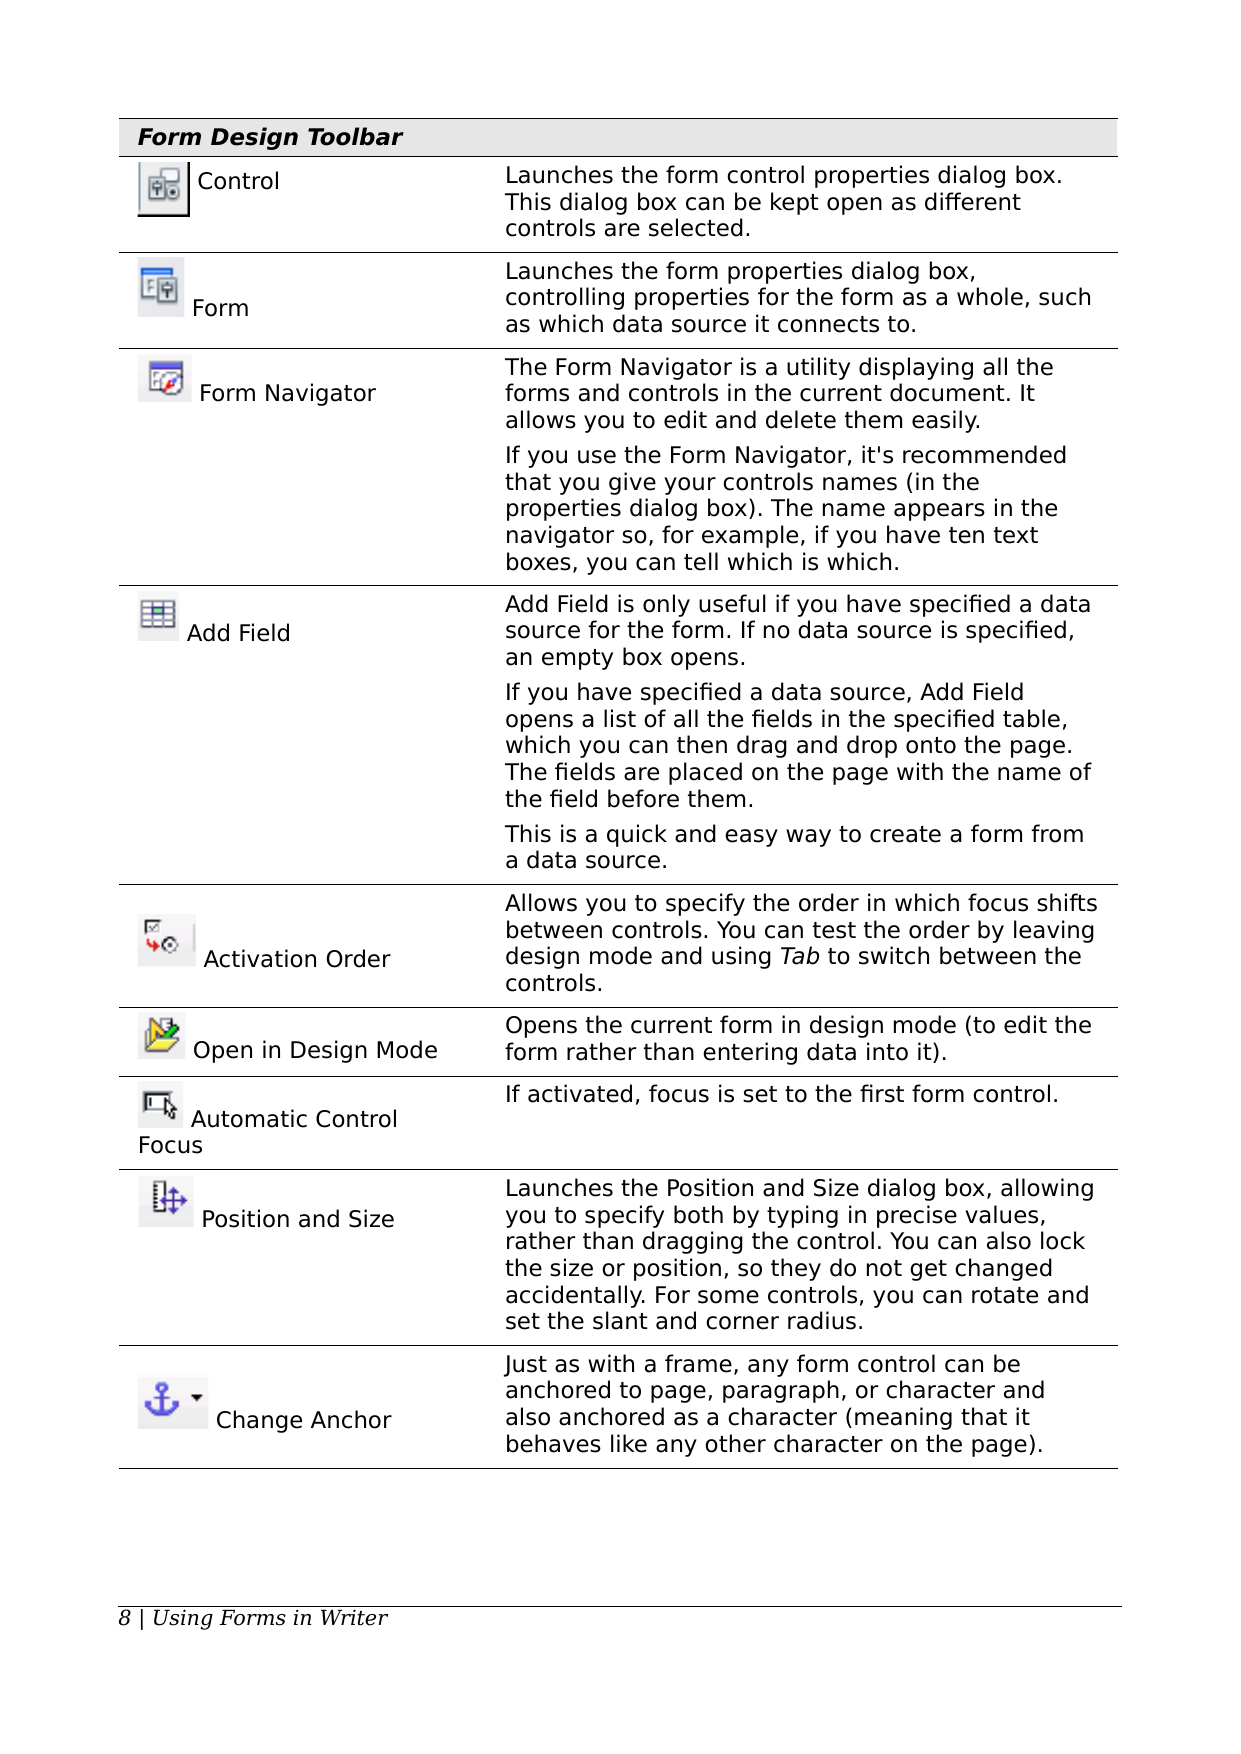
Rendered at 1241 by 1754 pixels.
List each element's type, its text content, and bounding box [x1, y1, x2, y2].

table_cell Opens the current form in design mode (to edit the form rather than entering data into it). [486, 1008, 1117, 1076]
table_cell Add Field [119, 586, 486, 884]
picture [137, 591, 180, 641]
picture [137, 914, 197, 967]
table_cell Position and Size [119, 1170, 486, 1345]
table_cell Change Anchor [119, 1346, 486, 1467]
table_cell Open in Design Mode [119, 1008, 486, 1076]
table_cell Allows you to specify the order in which focus shifts between controls. You can test the order by leaving design mode and using Tab to switch between the controls. [486, 885, 1117, 1007]
table_cell Activation Order [119, 885, 486, 1007]
table_cell Form [119, 253, 486, 348]
picture [137, 1081, 184, 1128]
table_cell Launches the Position and Size dialog box, allowing you to specify both by typing in precise values, rather than dragging the control. You can also lock the size or position, so they do not get changed accidentally. For some controls, you can rotate and set the slant and corner radius. [486, 1170, 1117, 1345]
table_cell Launches the form properties dialog box, controlling properties for the form as a whole, such as which data source it connects to. [486, 253, 1117, 348]
picture [137, 1012, 186, 1059]
picture [137, 353, 192, 402]
picture [137, 1175, 194, 1227]
table_cell Launches the form control properties dialog box. This dialog box can be kept open as different controls are selected. [486, 157, 1117, 252]
table_cell The Form Navigator is a utility displaying all the forms and controls in the current document. It allows you to edit and delete them easily. If you use the Form Navigator, it's recommended that you give your controls names (in the properties dialog box). The name appears in the navigator so, for example, if you have ten text boxes, you can tell which is which. [486, 349, 1117, 585]
table_header Form Design Toolbar [119, 119, 486, 156]
table_header [486, 119, 1117, 156]
table_cell Automatic Control Focus [119, 1077, 486, 1169]
picture [137, 257, 185, 317]
table_cell Form Navigator [119, 349, 486, 585]
picture [137, 162, 190, 217]
table_cell Just as with a frame, any form control can be anchored to page, paragraph, or character and also anchored as a character (meaning that it behaves like any other character on the page). [486, 1346, 1117, 1467]
table_cell Add Field is only useful if you have specified a data source for the form. If no data source is specified, an empty box opens. If you have specified a data source, Add Field opens a list of all the fields in the specified table, which you can then drag and drop onto the page. The fields are placed on the page with the name of the field before them. This is a quick and easy way to create a form from a data source. [486, 586, 1117, 884]
picture [137, 1374, 209, 1429]
table_cell Control [119, 157, 486, 252]
table_cell If activated, focus is set to the first form control. [486, 1077, 1117, 1169]
